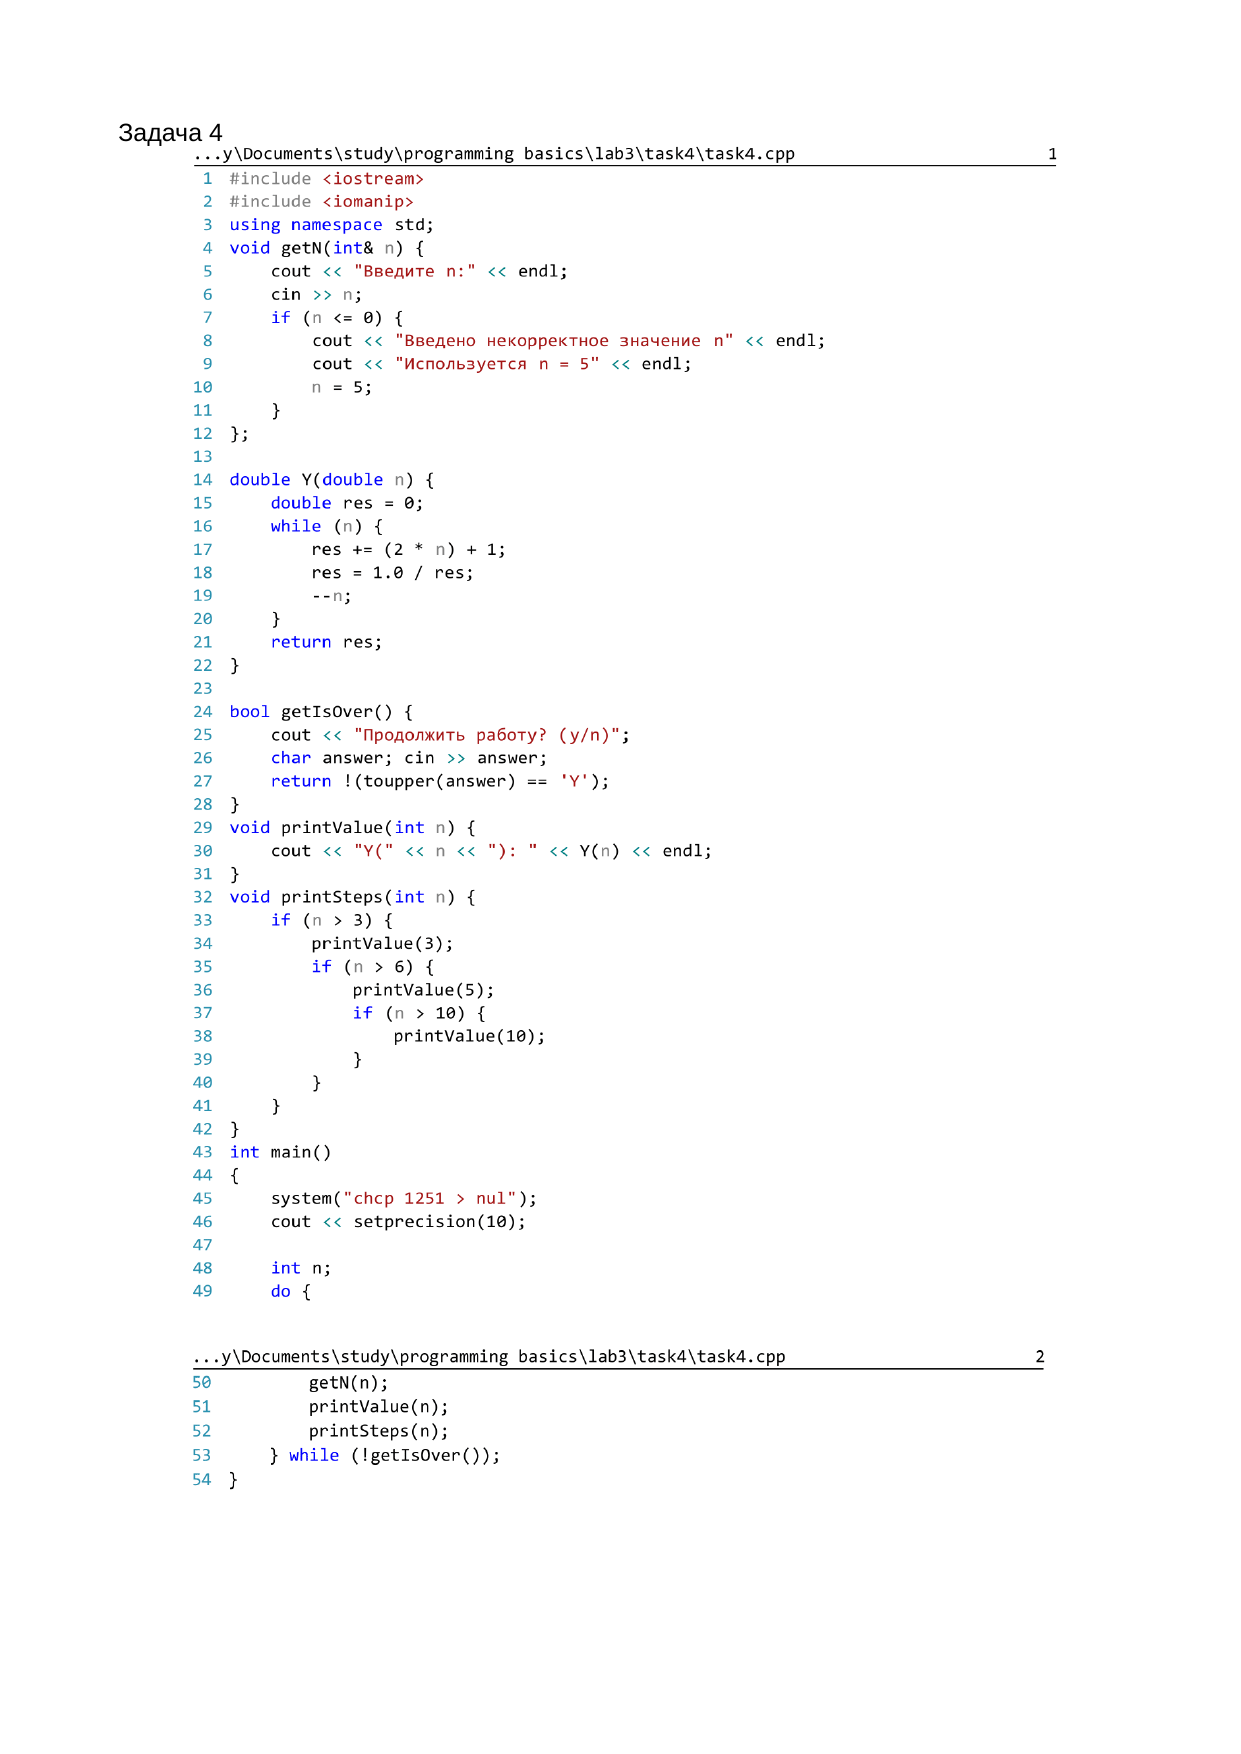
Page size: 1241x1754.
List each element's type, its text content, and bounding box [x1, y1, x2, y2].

text Задача 4 [118, 118, 1122, 147]
picture [183, 1327, 1057, 1363]
picture [183, 146, 1057, 1311]
